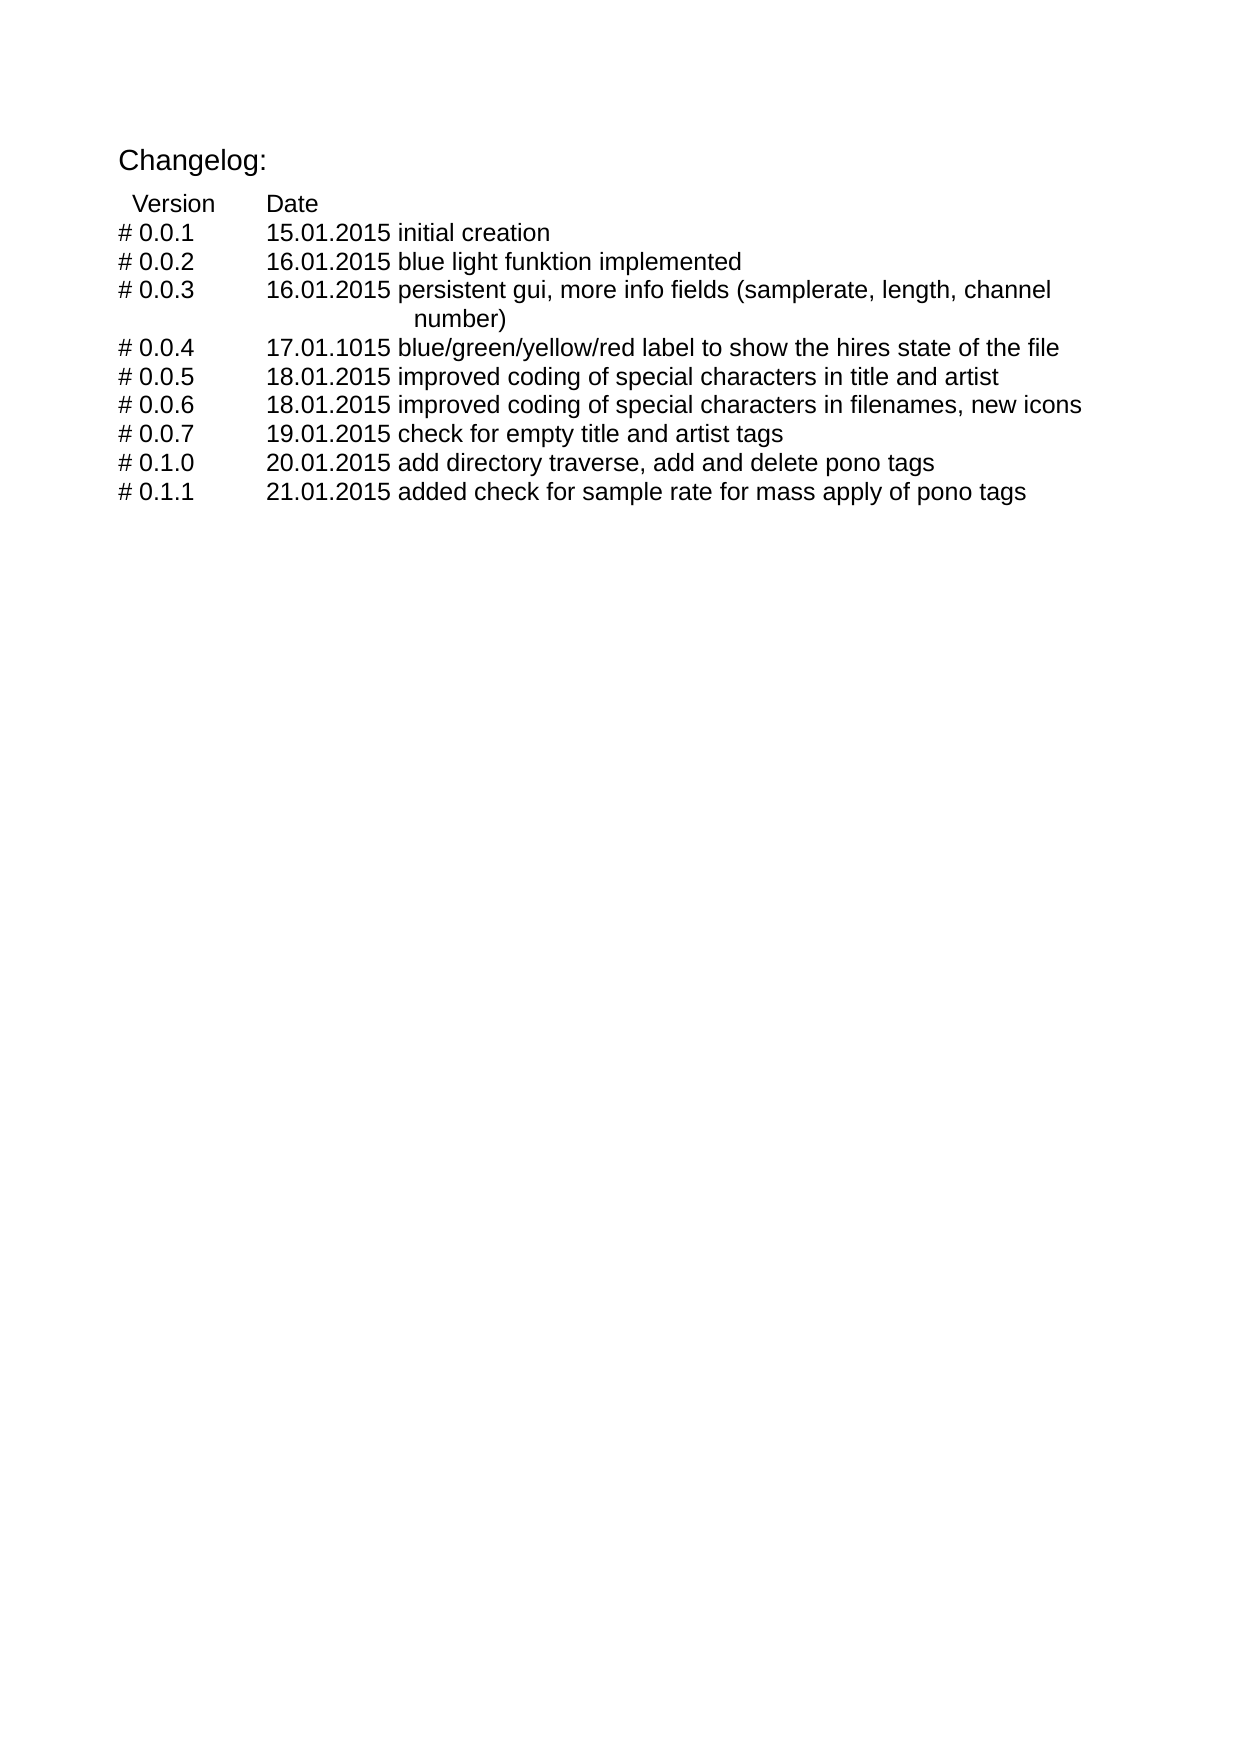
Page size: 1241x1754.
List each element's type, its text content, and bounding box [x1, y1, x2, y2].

subtitle Changelog: [118, 143, 1122, 177]
text # 0.0.3 16.01.2015 persistent gui, more info fields (samplerate, length, channel number) [118, 275, 1122, 333]
text # 0.1.1 21.01.2015 added check for sample rate for mass apply of pono tags [118, 477, 1122, 505]
text # 0.0.1 15.01.2015 initial creation [118, 218, 1122, 247]
text # 0.0.4 17.01.1015 blue/green/yellow/red label to show the hires state of the file [118, 333, 1122, 362]
text # 0.0.5 18.01.2015 improved coding of special characters in title and artist [118, 362, 1122, 390]
text Version Date [118, 189, 1122, 218]
text # 0.0.7 19.01.2015 check for empty title and artist tags [118, 419, 1122, 448]
text # 0.0.6 18.01.2015 improved coding of special characters in filenames, new icons [118, 390, 1122, 419]
text # 0.0.2 16.01.2015 blue light funktion implemented [118, 247, 1122, 275]
text # 0.1.0 20.01.2015 add directory traverse, add and delete pono tags [118, 448, 1122, 477]
